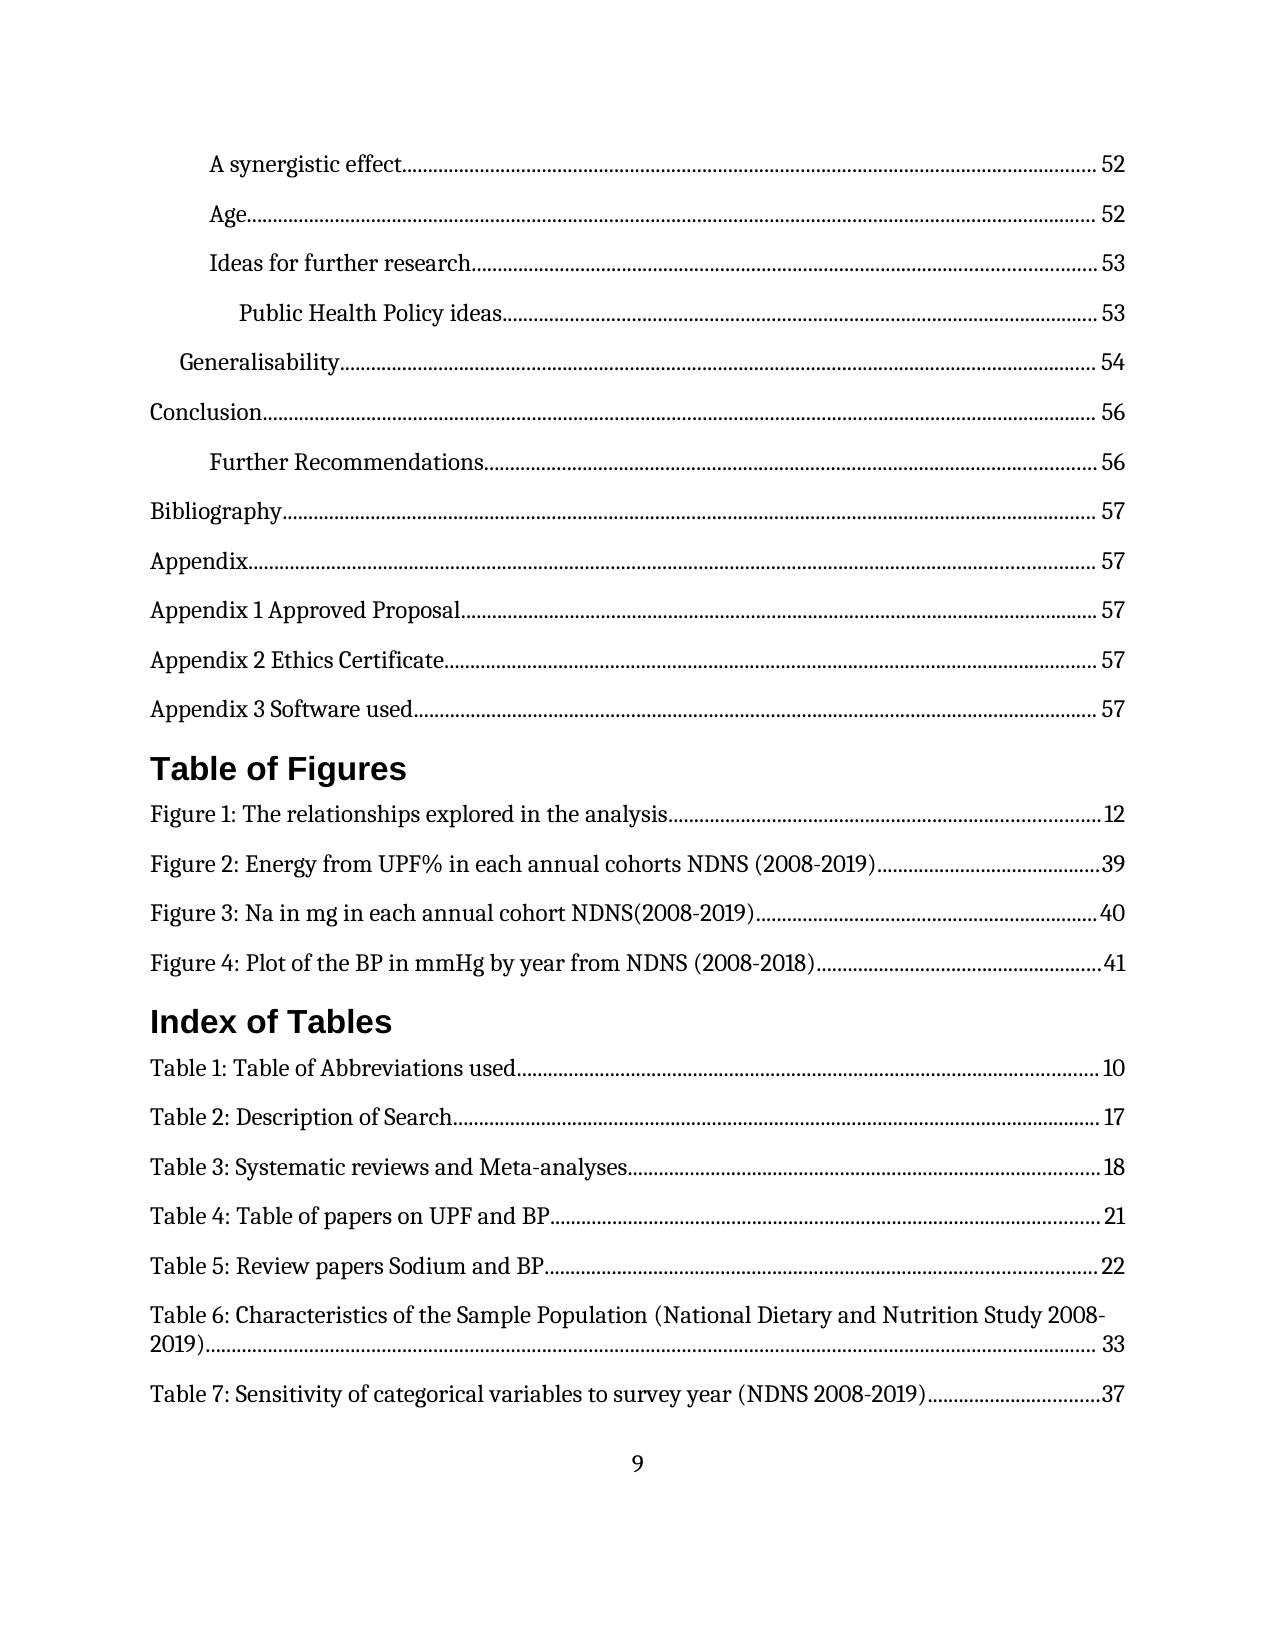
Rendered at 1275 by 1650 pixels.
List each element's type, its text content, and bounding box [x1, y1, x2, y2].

text Appendix 2 Ethics Certificate 57 [150, 646, 1125, 674]
subtitle Table of Figures [150, 749, 1125, 788]
text A synergistic effect 52 [209, 150, 1125, 179]
text Further Recommendations 56 [209, 447, 1125, 476]
text Ideas for further research 53 [209, 249, 1125, 278]
subtitle Index of Tables [150, 1003, 1125, 1041]
text Appendix 1 Approved Proposal 57 [150, 596, 1125, 625]
text Table 7: Sensitivity of categorical variables to survey year (NDNS 2008-2019) 37 [150, 1380, 1125, 1408]
text Bibliography 57 [150, 497, 1125, 526]
text Age 52 [209, 199, 1125, 228]
text Figure 3: Na in mg in each annual cohort NDNS(2008-2019) 40 [150, 899, 1125, 928]
text Generalisability 54 [179, 348, 1125, 377]
text Appendix 57 [150, 547, 1125, 575]
text Table 6: Characteristics of the Sample Population (National Dietary and Nutrition Study 2008-2019) 33 [150, 1301, 1125, 1359]
text Public Health Policy ideas 53 [238, 299, 1125, 327]
text Table 3: Systematic reviews and Meta-analyses 18 [150, 1153, 1125, 1181]
text Figure 4: Plot of the BP in mmHg by year from NDNS (2008-2018) 41 [150, 949, 1125, 978]
text Conclusion 56 [150, 398, 1125, 427]
text Figure 2: Energy from UPF% in each annual cohorts NDNS (2008-2019) 39 [150, 850, 1125, 878]
text Table 5: Review papers Sodium and BP 22 [150, 1252, 1125, 1281]
text Table 1: Table of Abbreviations used 10 [150, 1053, 1125, 1082]
text Appendix 3 Software used 57 [150, 695, 1125, 724]
text Table 4: Table of papers on UPF and BP 21 [150, 1202, 1125, 1231]
text Figure 1: The relationships explored in the analysis 12 [150, 800, 1125, 829]
text Table 2: Description of Search 17 [150, 1103, 1125, 1132]
